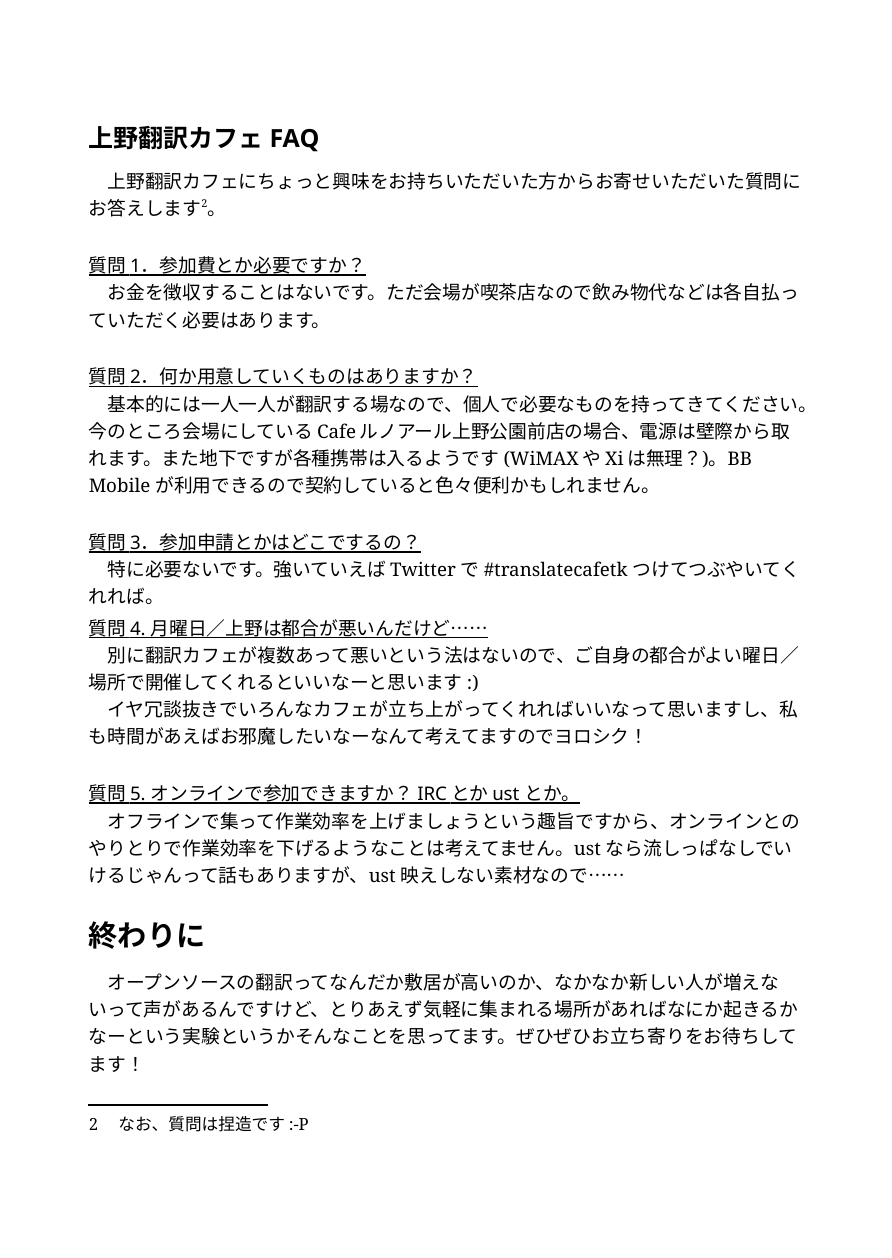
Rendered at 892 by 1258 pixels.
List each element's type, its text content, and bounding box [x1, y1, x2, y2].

subtitle 質問4. 月曜日／上野は都合が悪いんだけど…… [88, 613, 803, 641]
text イヤ冗談抜きでいろんなカフェが立ち上がってくれればいいなって思いますし、私も時間があえばお邪魔したいなーなんて考えてますのでヨロシク！ [88, 695, 803, 749]
text オープンソースの翻訳ってなんだか敷居が高いのか、なかなか新しい人が増えないって声があるんですけど、とりあえず気軽に集まれる場所があればなにか起きるかなーという実験というかそんなことを思ってます。ぜひぜひお立ち寄りをお待ちしてます！ [88, 968, 803, 1076]
subtitle 質問5. オンラインで参加できますか？ IRCとかust とか。 [88, 779, 803, 806]
text 上野翻訳カフェにちょっと興味をお持ちいただいた方からお寄せいただいた質問にお答えします。 [88, 167, 803, 221]
subtitle 質問3．参加申請とかはどこでするの？ [88, 528, 803, 555]
subtitle 質問2．何か用意していくものはありますか？ [88, 362, 803, 389]
text オフラインで集って作業効率を上げましょうという趣旨ですから、オンラインとのやりとりで作業効率を下げるようなことは考えてません。ust なら流しっぱなしでいけるじゃんって話もありますが、ust 映えしない素材なので…… [88, 806, 803, 888]
text なお、質問は捏造です :-P [88, 1111, 803, 1135]
text 基本的には一人一人が翻訳する場なので、個人で必要なものを持ってきてください。今のところ会場にしているCafeルノアール上野公園前店の場合、電源は壁際から取れます。また地下ですが各種携帯は入るようです (WiMAXやXiは無理？)。BB Mobile が利用できるので契約していると色々便利かもしれません。 [88, 389, 803, 498]
subtitle 質問1．参加費とか必要ですか？ [88, 251, 803, 278]
subtitle 上野翻訳カフェ FAQ [88, 118, 803, 154]
text 別に翻訳カフェが複数あって悪いという法はないので、ご自身の都合がよい曜日／場所で開催してくれるといいなーと思います :) [88, 641, 803, 695]
text 特に必要ないです。強いていえば Twitter で #translatecafetk つけてつぶやいてくれれば。 [88, 555, 803, 609]
text お金を徴収することはないです。ただ会場が喫茶店なので飲み物代などは各自払っていただく必要はあります。 [88, 278, 803, 332]
subtitle 終わりに [88, 913, 803, 955]
